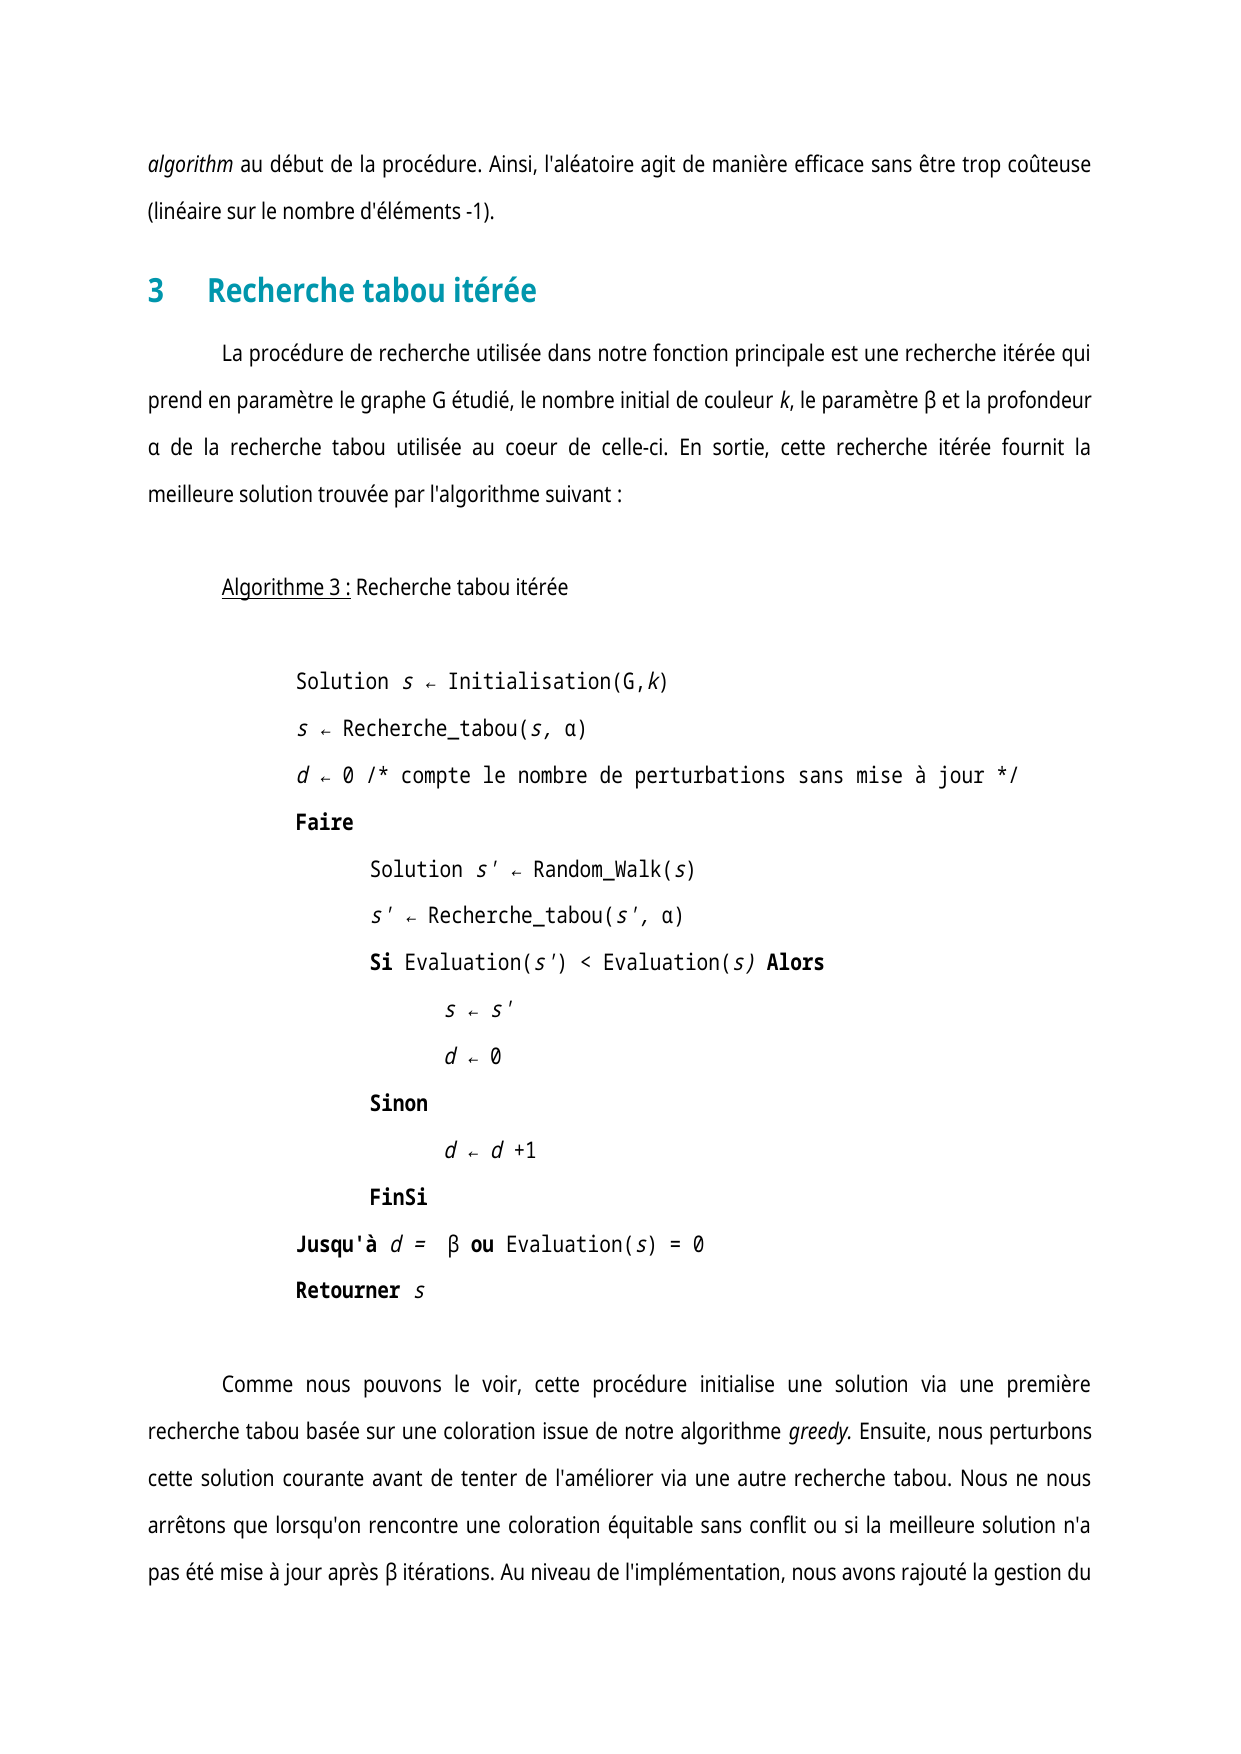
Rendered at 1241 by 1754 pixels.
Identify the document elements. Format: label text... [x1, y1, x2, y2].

text Retourner s [148, 1274, 1092, 1306]
text d ← d +1 [148, 1134, 1092, 1165]
text Sinon [148, 1087, 1092, 1118]
text d ← 0 [148, 1040, 1092, 1071]
text Si Evaluation(s') < Evaluation(s) Alors [148, 946, 1092, 977]
text La procédure de recherche utilisée dans notre fonction principale est une recherche itérée qui prend en paramètre le graphe G étudié, le nombre initial de couleur k, le paramètre β et la profondeur α de la recherche tabou utilisée au coeur de celle-ci. En sortie, cette recherche itérée fournit la meilleure solution trouvée par l'algorithme suivant : [148, 337, 1092, 509]
text Solution s ← Initialisation(G,k) [148, 665, 1092, 696]
text s' ← Recherche_tabou(s', α) [148, 899, 1092, 931]
text FinSi [148, 1181, 1092, 1212]
text algorithm au début de la procédure. Ainsi, l'aléatoire agit de manière efficace sans être trop coûteuse (linéaire sur le nombre d'éléments -1). [148, 148, 1092, 226]
text Algorithme 3 : Recherche tabou itérée [148, 571, 1092, 602]
text d ← 0 /* compte le nombre de perturbations sans mise à jour */ [148, 759, 1092, 790]
text s ← Recherche_tabou(s, α) [148, 712, 1092, 743]
text s ← s' [148, 993, 1092, 1024]
text Jusqu'à d = β ou Evaluation(s) = 0 [148, 1227, 1092, 1259]
text Solution s' ← Random_Walk(s) [148, 852, 1092, 884]
text Faire [148, 806, 1092, 837]
text Comme nous pouvons le voir, cette procédure initialise une solution via une première recherche tabou basée sur une coloration issue de notre algorithme greedy. Ensuite, nous perturbons cette solution courante avant de tenter de l'améliorer via une autre recherche tabou. Nous ne nous arrêtons que lorsqu'on rencontre une coloration équitable sans conflit ou si la meilleure solution n'a pas été mise à jour après β itérations. Au niveau de l'implémentation, nous avons rajouté la gestion du [148, 1368, 1092, 1587]
subtitle Recherche tabou itérée [148, 266, 1092, 312]
